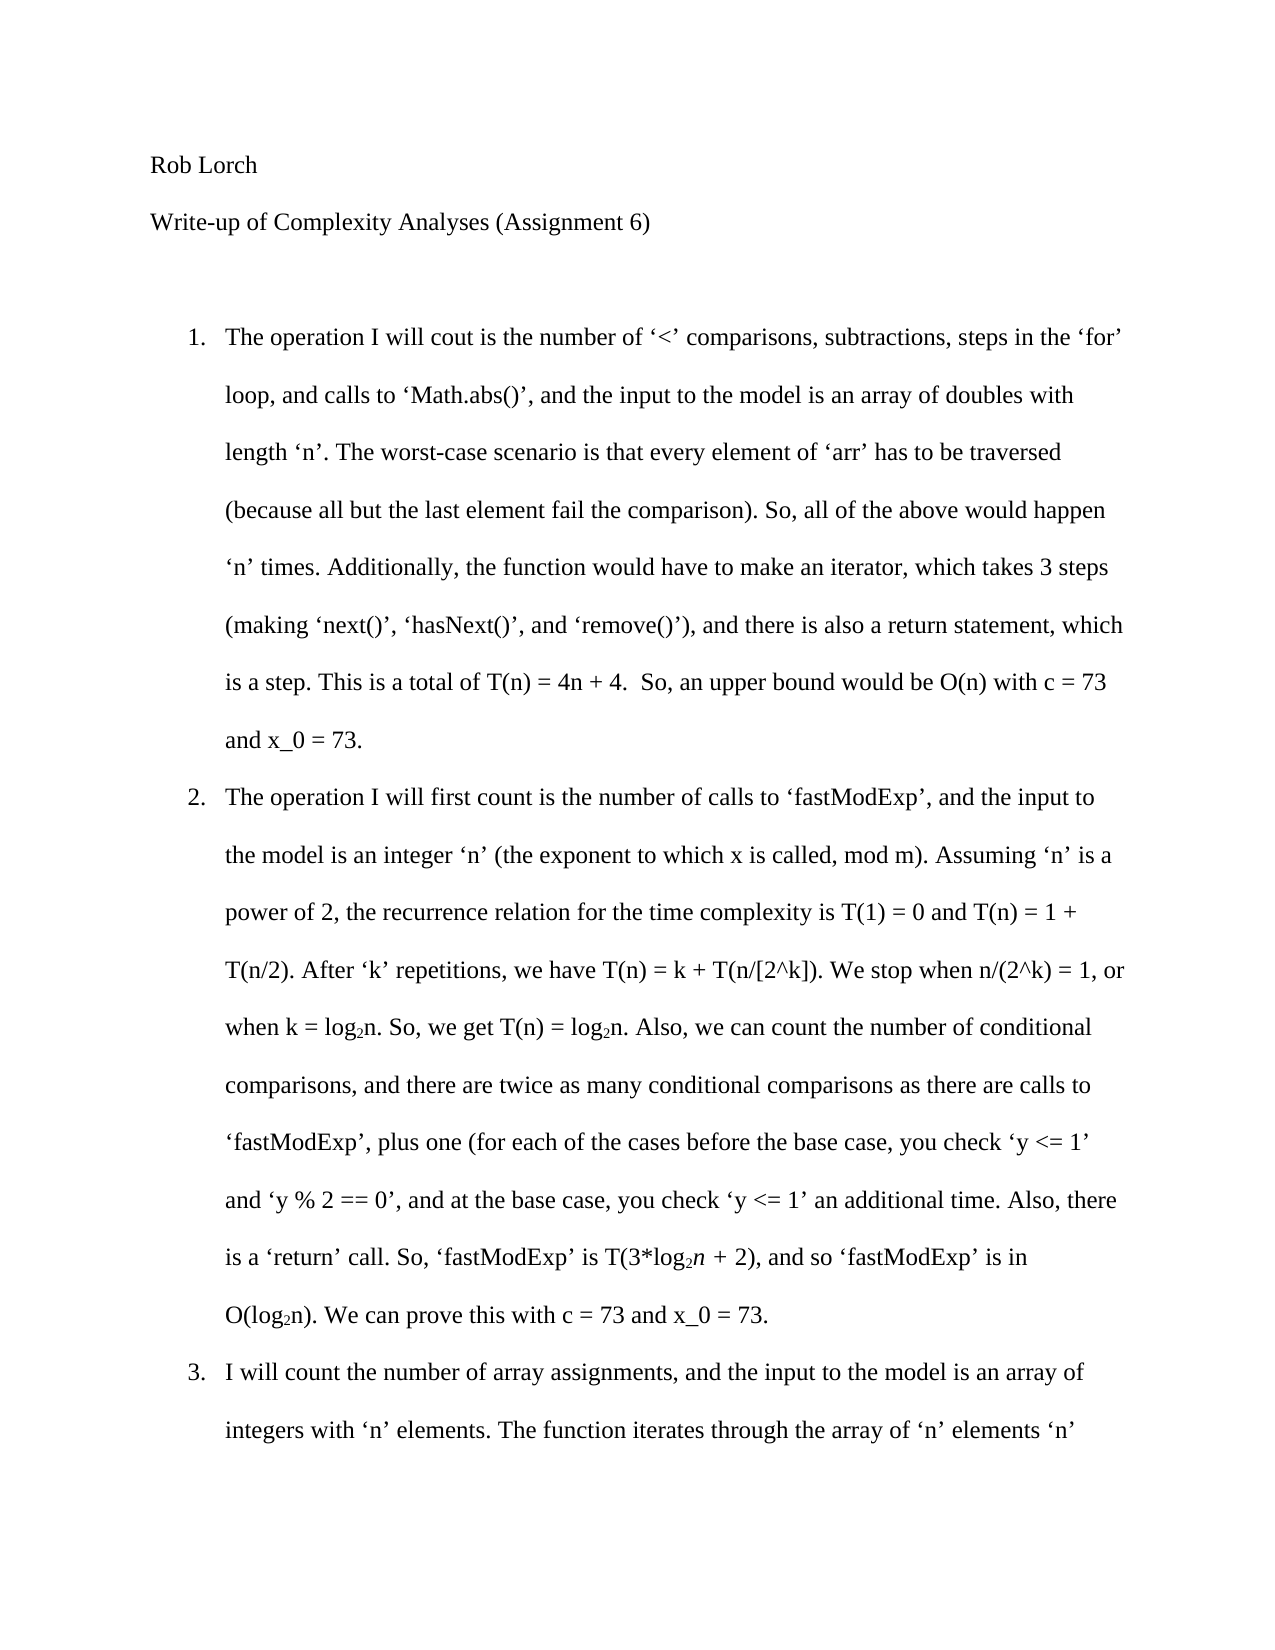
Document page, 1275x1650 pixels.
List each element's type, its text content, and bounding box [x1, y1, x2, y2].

list The operation I will first count is the number of calls to ‘fastModExp’, and the input to the model is an integer ‘n’ (the exponent to which x is called, mod m). Assuming ‘n’ is a power of 2, the recurrence relation for the time complexity is T(1) = 0 and T(n) = 1 + T(n/2). After ‘k’ repetitions, we have T(n) = k + T(n/[2^k]). We stop when n/(2^k) = 1, or when k = log2n. So, we get T(n) = log2n. Also, we can count the number of conditional comparisons, and there are twice as many conditional comparisons as there are calls to ‘fastModExp’, plus one (for each of the cases before the base case, you check ‘y <= 1’ and ‘y % 2 == 0’, and at the base case, you check ‘y <= 1’ an additional time. Also, there is a ‘return’ call. So, ‘fastModExp’ is T(3*log2n + 2), and so ‘fastModExp’ is in O(log2n). We can prove this with c = 73 and x_0 = 73. [187, 782, 1125, 1329]
list I will count the number of array assignments, and the input to the model is an array of integers with ‘n’ elements. The function iterates through the array of ‘n’ elements ‘n’ [187, 1357, 1125, 1444]
text Rob Lorch [150, 150, 1125, 179]
text Write-up of Complexity Analyses (Assignment 6) [150, 207, 1125, 236]
list The operation I will cout is the number of ‘<’ comparisons, subtractions, steps in the ‘for’ loop, and calls to ‘Math.abs()’, and the input to the model is an array of doubles with length ‘n’. The worst-case scenario is that every element of ‘arr’ has to be traversed (because all but the last element fail the comparison). So, all of the above would happen ‘n’ times. Additionally, the function would have to make an iterator, which takes 3 steps (making ‘next()’, ‘hasNext()’, and ‘remove()’), and there is also a return statement, which is a step. This is a total of T(n) = 4n + 4. So, an upper bound would be O(n) with c = 73 and x_0 = 73. [187, 322, 1125, 754]
